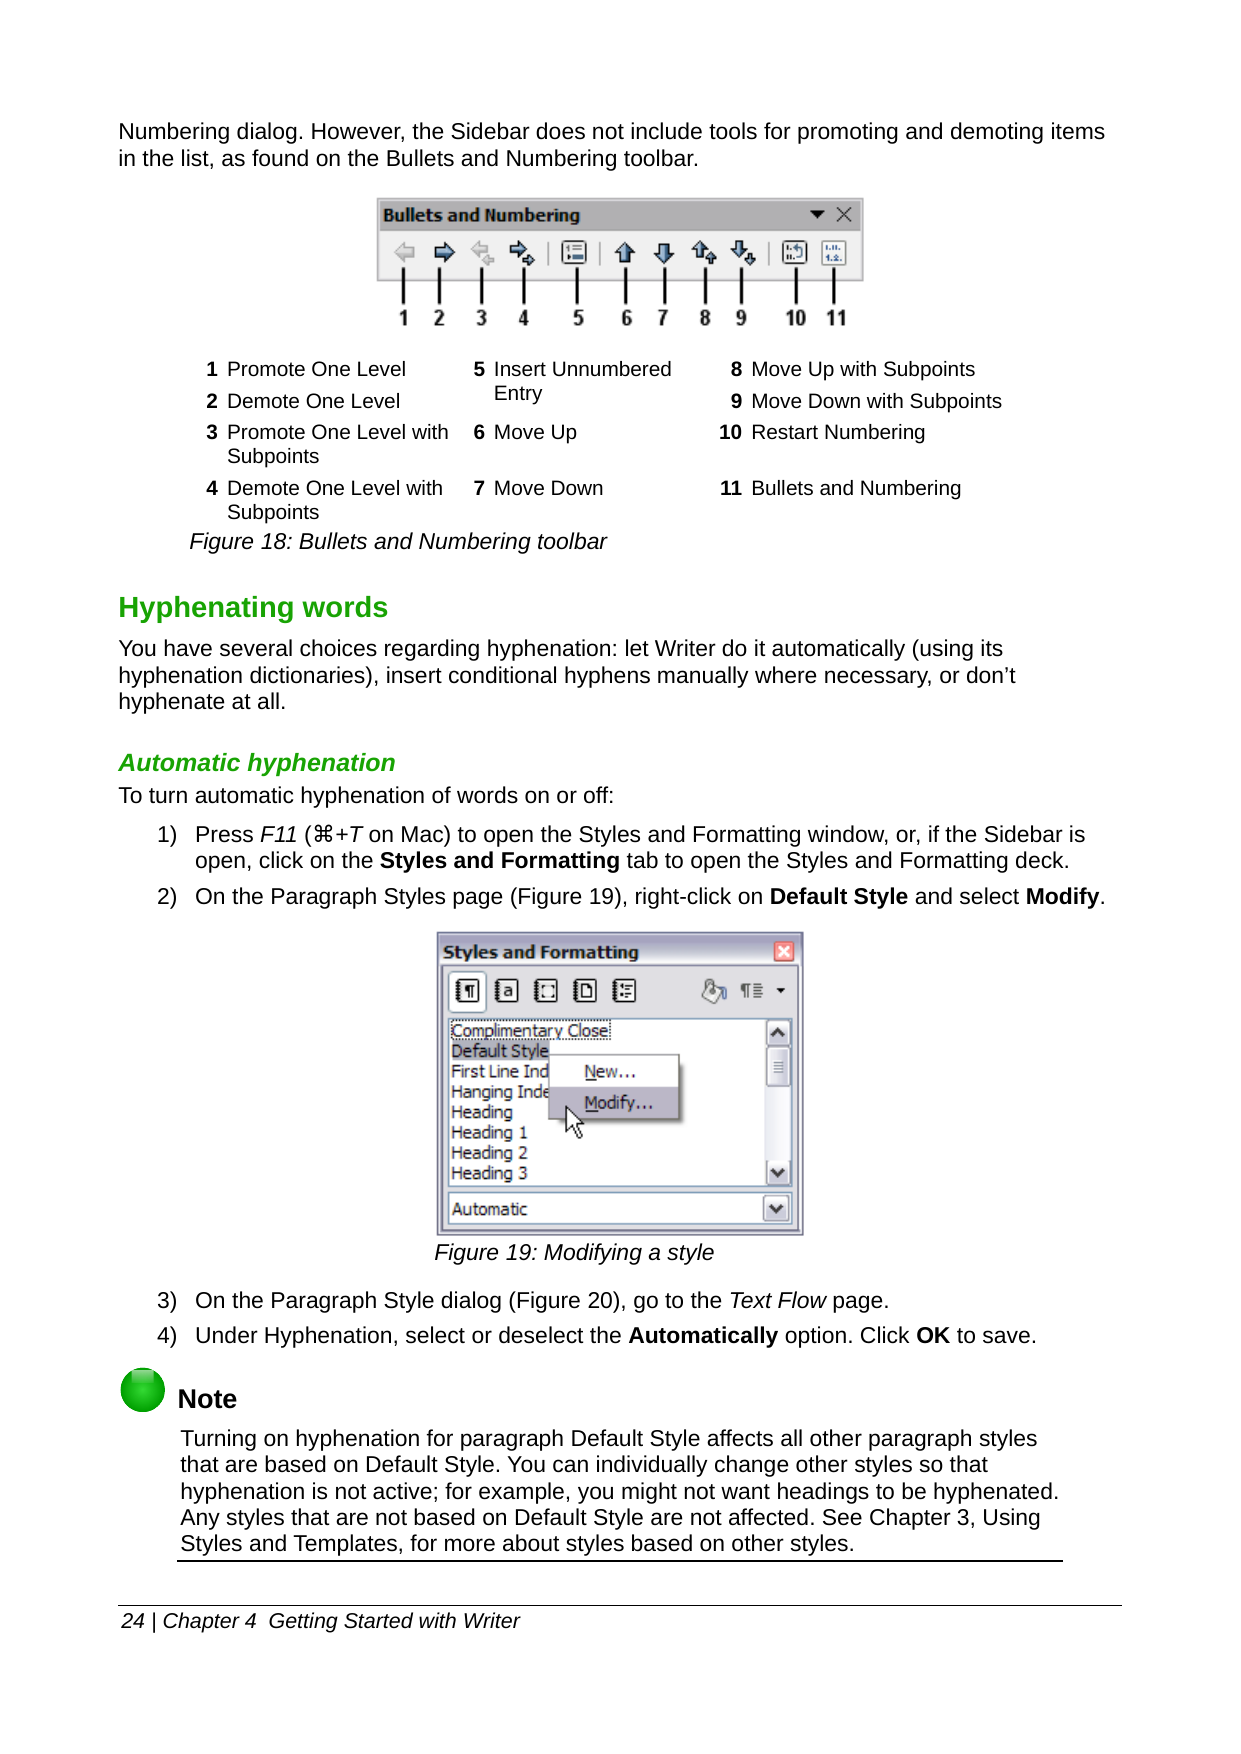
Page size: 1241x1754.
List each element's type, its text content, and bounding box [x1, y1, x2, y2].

table_cell 9 [708, 386, 745, 417]
table_cell 10 [708, 417, 745, 473]
picture [434, 929, 807, 1239]
text To turn automatic hyphenation of words on or off: [118, 782, 1122, 808]
text Figure 18: Bullets and Numbering toolbar [189, 528, 1051, 554]
text Figure 19: Modifying a style [434, 1239, 806, 1265]
list Under Hyphenation, select or deselect the Automatically option. Click OK to save. [177, 1322, 1122, 1349]
table_header 8 [708, 354, 745, 386]
table_cell Bullets and Numbering [745, 473, 1051, 528]
text Numbering dialog. However, the Sidebar does not include tools for promoting and demoting items in the list, as found on the Bullets and Numbering toolbar. [118, 118, 1122, 171]
table_cell 7 [460, 473, 488, 528]
table_cell 2 [189, 386, 221, 417]
list On the Paragraph Style dialog (Figure 20), go to the Text Flow page. [177, 1287, 1122, 1313]
table_cell Demote One Level with Subpoints [221, 473, 460, 528]
table_cell Demote One Level [221, 386, 460, 417]
table_cell 6 [460, 417, 488, 473]
table_header Insert Unnumbered Entry [488, 354, 708, 417]
table_header 1 [189, 354, 221, 386]
table_cell Promote One Level with Subpoints [221, 417, 460, 473]
table_header Promote One Level [221, 354, 460, 386]
subtitle Hyphenating words [118, 590, 1122, 623]
table_cell 3 [189, 417, 221, 473]
table_cell 11 [708, 473, 745, 528]
table_header Move Up with Subpoints [745, 354, 1051, 386]
picture [374, 195, 867, 343]
table_cell Move Down [488, 473, 708, 528]
list On the Paragraph Styles page (Figure 19), right-click on Default Style and select Modify. [177, 883, 1122, 909]
list Press F11 (⌘+T on Mac) to open the Styles and Formatting window, or, if the Sidebar is open, click on the Styles and Formatting tab to open the Styles and Formatting deck. [177, 821, 1122, 874]
table_cell Move Down with Subpoints [745, 386, 1051, 417]
table_cell 4 [189, 473, 221, 528]
text Turning on hyphenation for paragraph Default Style affects all other paragraph styles that are based on Default Style. You can individually change other styles so that hyphenation is not active; for example, you might not want headings to be hyphenated. Any styles that are not based on Default Style are not affected. See Chapter 3, Using Styles and Templates, for more about styles based on other styles. [177, 1422, 1063, 1560]
subtitle Automatic hyphenation [118, 747, 1122, 776]
subtitle Note [118, 1365, 1122, 1414]
table_cell Restart Numbering [745, 417, 1051, 473]
table_header 5 [460, 354, 488, 417]
table_cell Move Up [488, 417, 708, 473]
text You have several choices regarding hyphenation: let Writer do it automatically (using its hyphenation dictionaries), insert conditional hyphens manually where necessary, or don’t hyphenate at all. [118, 635, 1122, 714]
